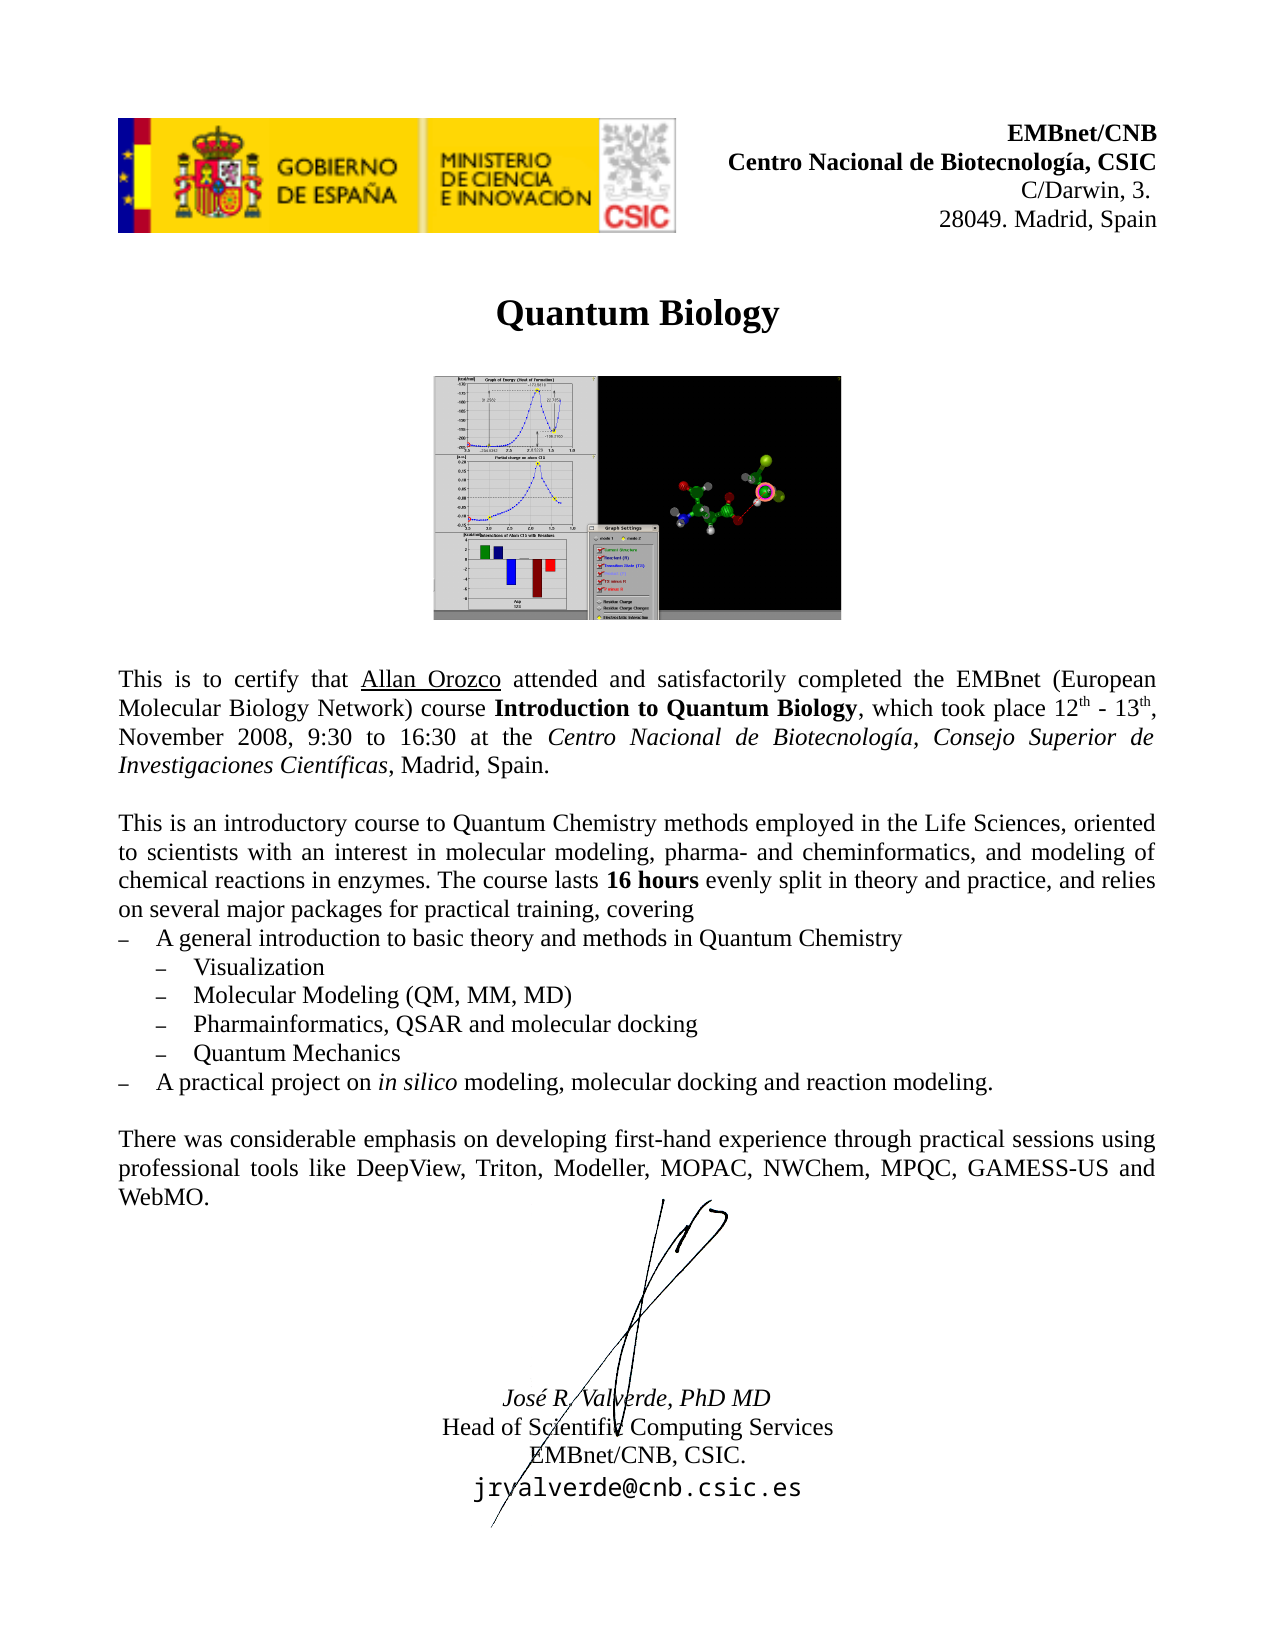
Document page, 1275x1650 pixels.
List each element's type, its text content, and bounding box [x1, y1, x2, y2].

text Centro Nacional de Biotecnología, CSIC [677, 147, 1157, 176]
text EMBnet/CNB [677, 118, 1157, 147]
text Quantum Biology [118, 291, 1157, 334]
text jrvalverde@cnb.csic.es [118, 1469, 472, 1503]
picture [118, 118, 677, 233]
text Head of Scientific Computing Services [785, 1412, 1157, 1441]
list Molecular Modeling (QM, MM, MD) [156, 981, 1157, 1009]
picture [433, 376, 842, 620]
text jrvalverde@cnb.csic.es [785, 1469, 1157, 1503]
text Head of Scientific Computing Services [118, 1412, 472, 1441]
text EMBnet/CNB, CSIC. [118, 1441, 472, 1469]
list Quantum Mechanics [156, 1038, 1157, 1067]
list Visualization [156, 952, 1157, 981]
text José R. Valverde, PhD MD [118, 1383, 472, 1412]
text 28049. Madrid, Spain [677, 204, 1157, 233]
text This is an introductory course to Quantum Chemistry methods employed in the Life Sciences, oriented to scientists with an interest in molecular modeling, pharma- and cheminformatics, and modeling of chemical reactions in enzymes. The course lasts 16 hours evenly split in theory and practice, and relies on several major packages for practical training, covering [118, 808, 1157, 923]
text There was considerable emphasis on developing first-hand experience through practical sessions using professional tools like DeepView, Triton, Modeller, MOPAC, NWChem, MPQC, GAMESS-US and WebMO. [118, 1124, 1157, 1211]
picture [472, 1168, 785, 1551]
text This is to certify that Allan Orozco attended and satisfactorily completed the EMBnet (European Molecular Biology Network) course Introduction to Quantum Biology, which took place 12th - 13th, November 2008, 9:30 to 16:30 at the Centro Nacional de Biotecnología, Consejo Superior de Investigaciones Científicas, Madrid, Spain. [118, 664, 1157, 779]
text C/Darwin, 3. [677, 176, 1157, 204]
text EMBnet/CNB, CSIC. [785, 1441, 1157, 1469]
list A practical project on in silico modeling, molecular docking and reaction modeling. [118, 1067, 1157, 1096]
list Pharmainformatics, QSAR and molecular docking [156, 1009, 1157, 1038]
text José R. Valverde, PhD MD [785, 1383, 1157, 1412]
list A general introduction to basic theory and methods in Quantum Chemistry [118, 923, 1157, 952]
